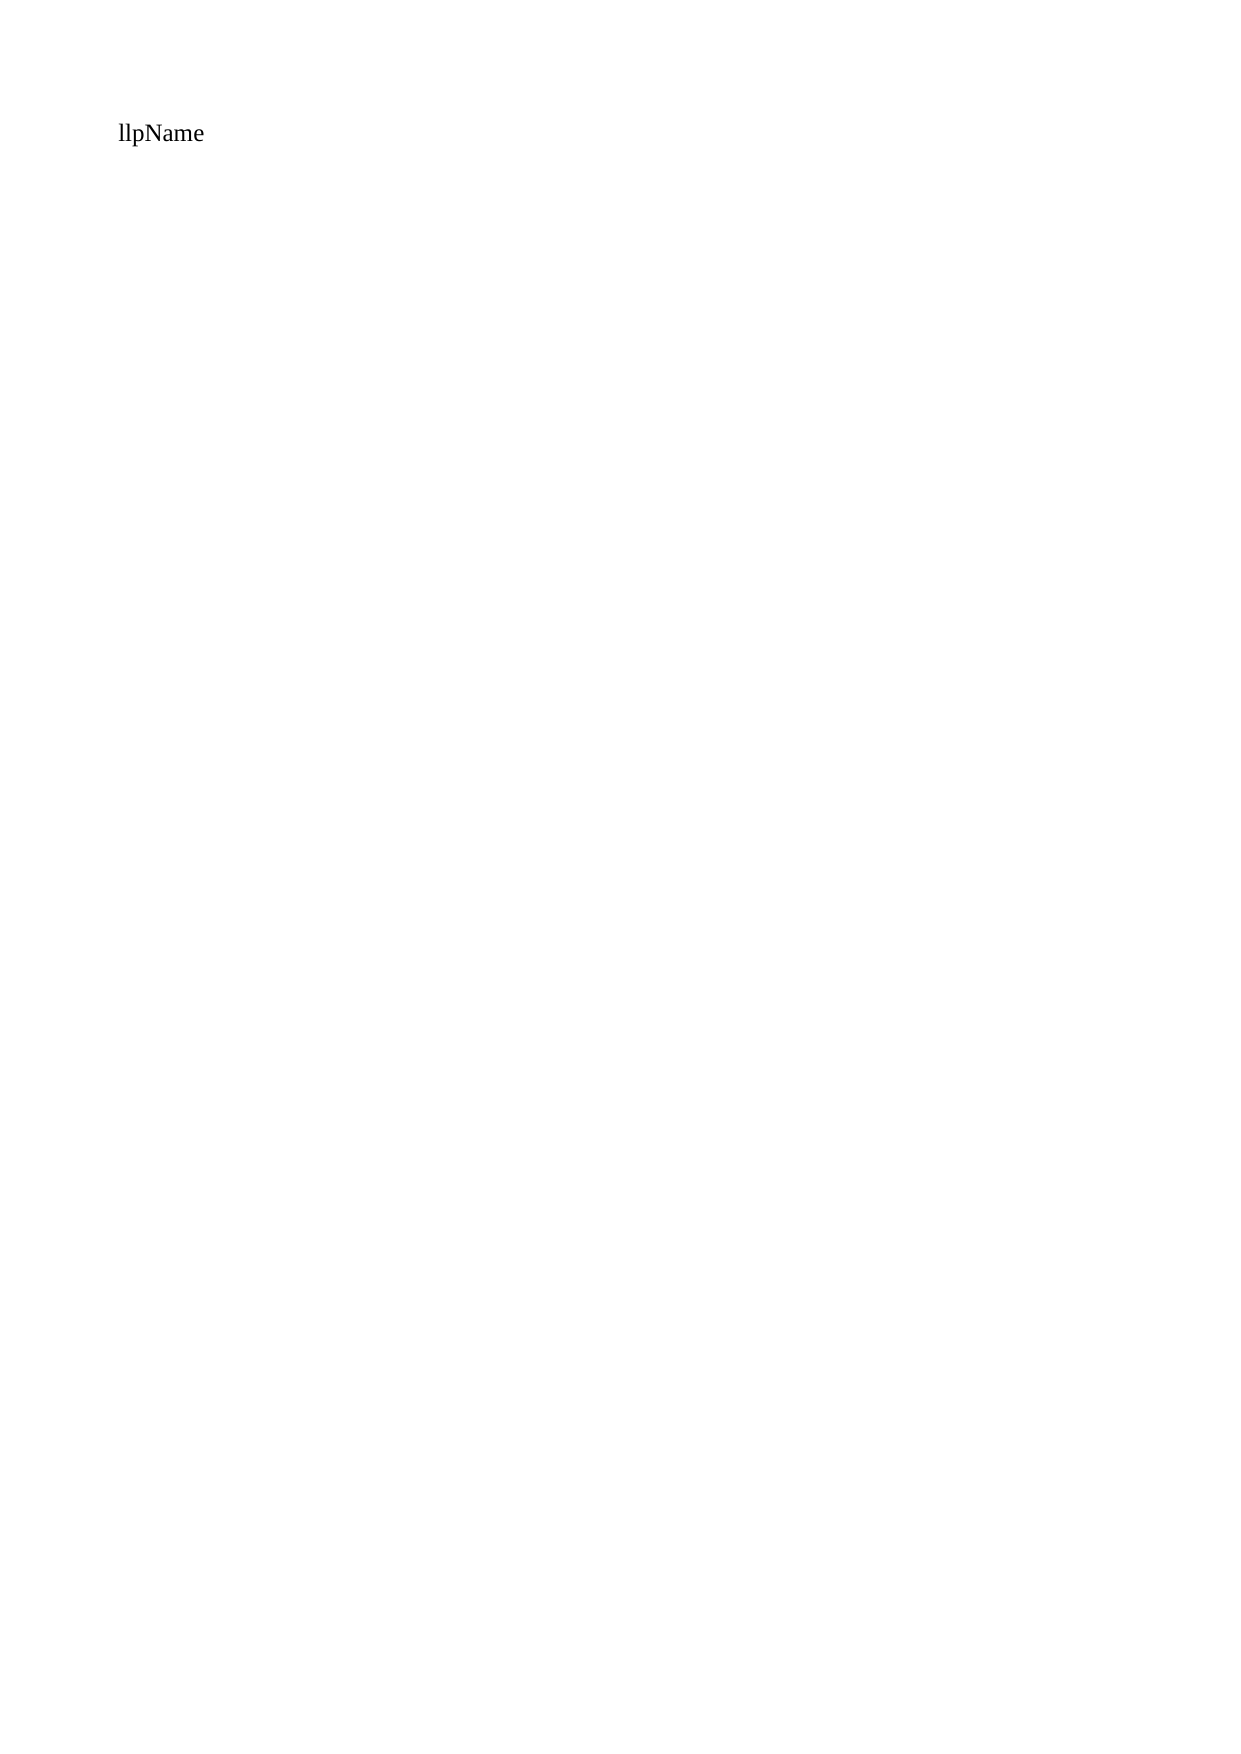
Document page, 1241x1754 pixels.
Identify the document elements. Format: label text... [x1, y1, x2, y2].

text llpName [118, 118, 1122, 147]
